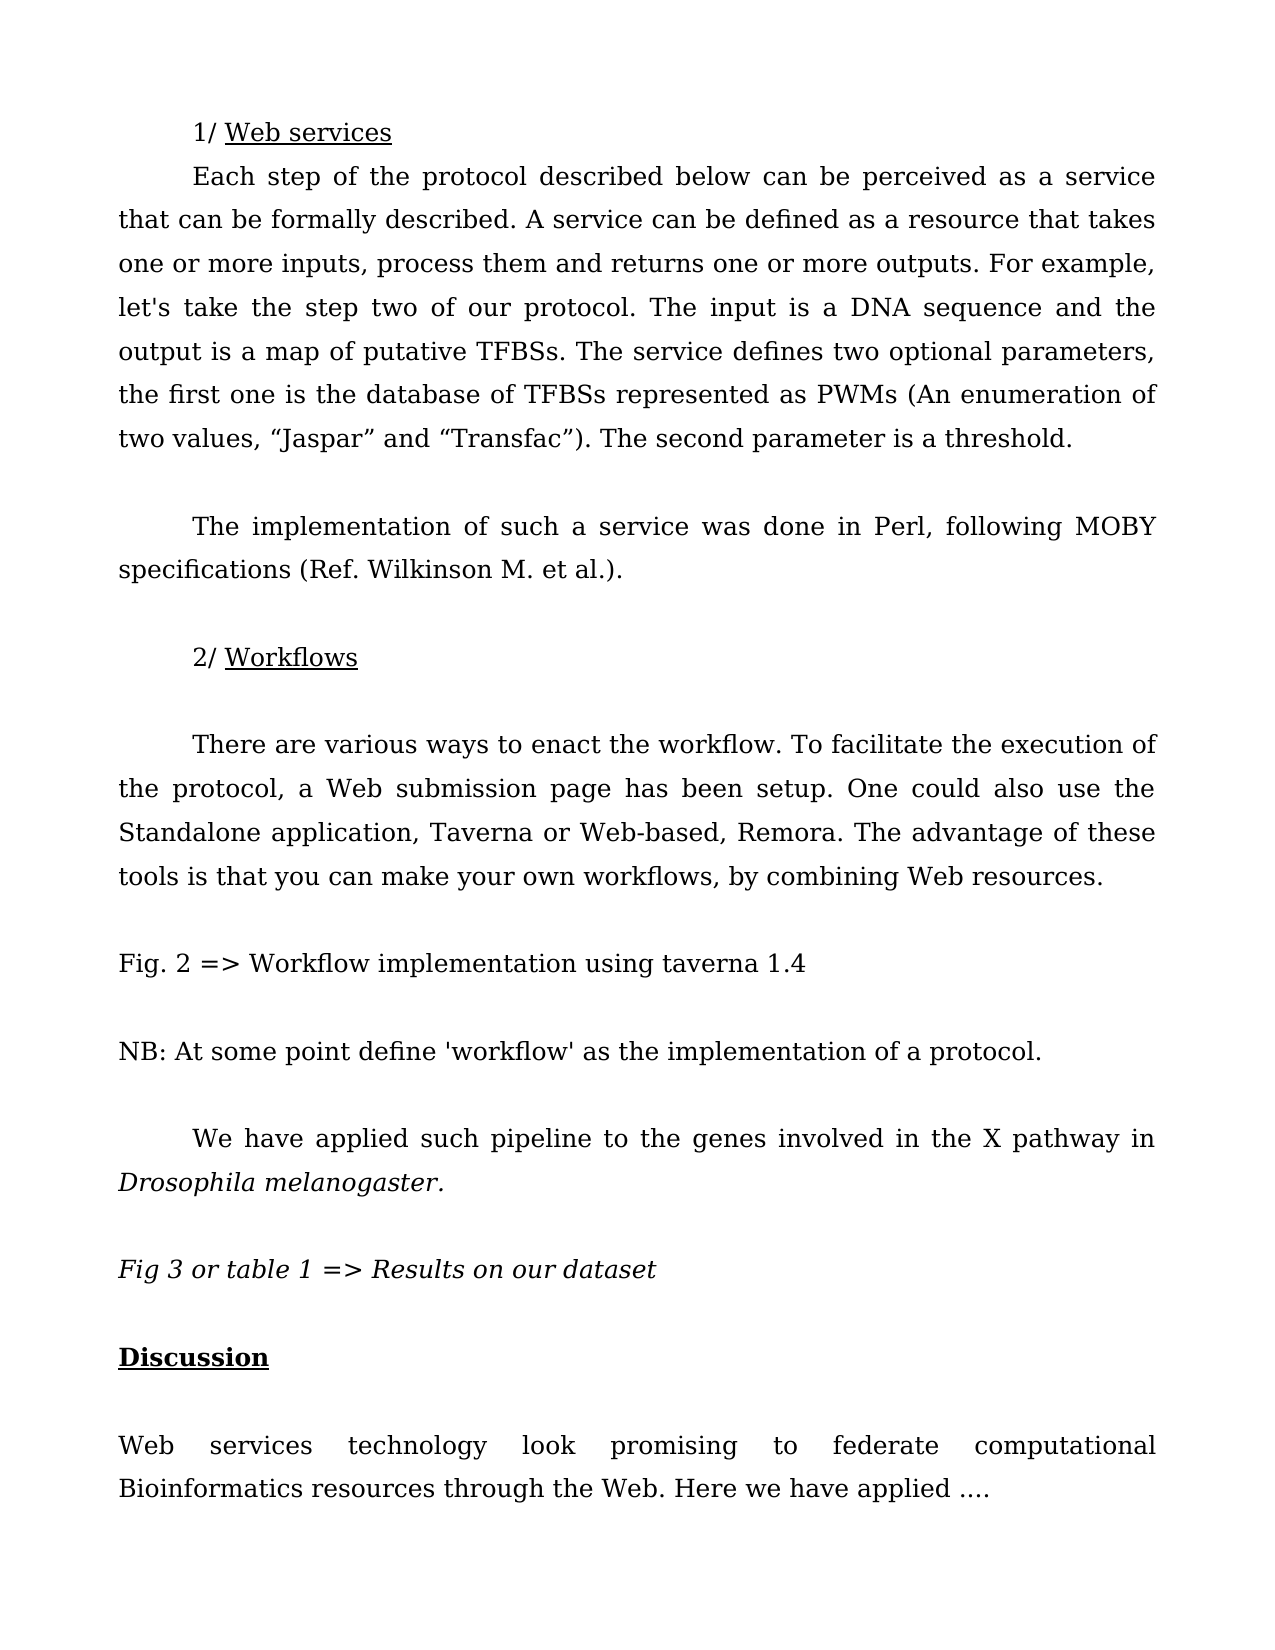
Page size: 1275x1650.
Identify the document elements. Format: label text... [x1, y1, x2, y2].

text Discussion [118, 1343, 1157, 1372]
text 2/ Workflows [118, 643, 1157, 672]
text 1/ Web services [118, 118, 1157, 147]
text Web services technology look promising to federate computational Bioinformatics resources through the Web. Here we have applied .... [118, 1431, 1157, 1504]
text We have applied such pipeline to the genes involved in the X pathway in Drosophila melanogaster. [118, 1124, 1157, 1197]
text Fig 3 or table 1 => Results on our dataset [118, 1256, 1157, 1285]
text There are various ways to enact the workflow. To facilitate the execution of the protocol, a Web submission page has been setup. One could also use the Standalone application, Taverna or Web-based, Remora. The advantage of these tools is that you can make your own workflows, by combining Web resources. [118, 731, 1157, 891]
text Fig. 2 => Workflow implementation using taverna 1.4 [118, 949, 1157, 978]
text Each step of the protocol described below can be perceived as a service that can be formally described. A service can be defined as a resource that takes one or more inputs, process them and returns one or more outputs. For example, let's take the step two of our protocol. The input is a DNA sequence and the output is a map of putative TFBSs. The service defines two optional parameters, the first one is the database of TFBSs represented as PWMs (An enumeration of two values, “Jaspar” and “Transfac”). The second parameter is a threshold. [118, 162, 1157, 453]
text The implementation of such a service was done in Perl, following MOBY specifications (Ref. Wilkinson M. et al.). [118, 512, 1157, 585]
text NB: At some point define 'workflow' as the implementation of a protocol. [118, 1037, 1157, 1066]
